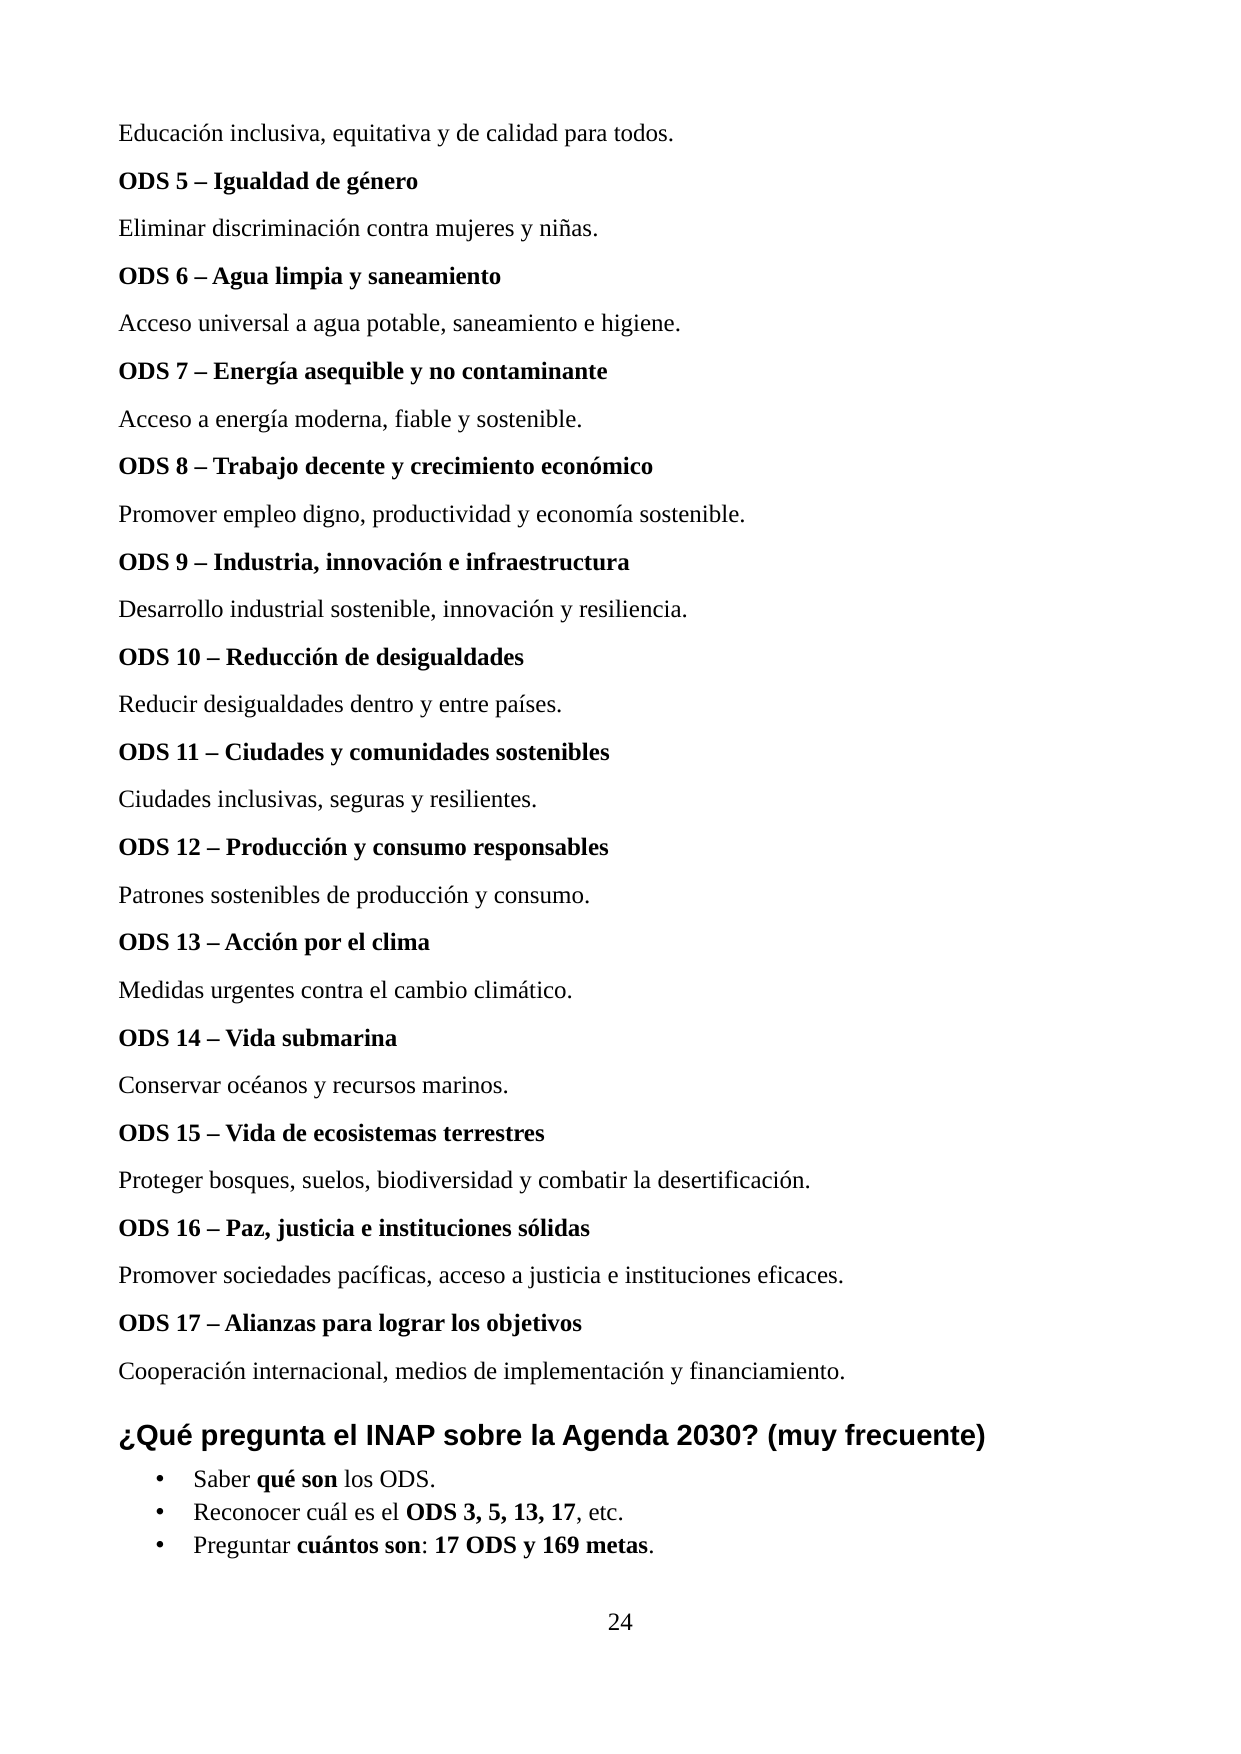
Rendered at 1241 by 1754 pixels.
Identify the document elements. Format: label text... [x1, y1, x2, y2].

text ODS 6 – Agua limpia y saneamiento [118, 261, 1122, 290]
text ODS 7 – Energía asequible y no contaminante [118, 356, 1122, 385]
list Reconocer cuál es el ODS 3, 5, 13, 17, etc. [156, 1497, 1122, 1526]
text Acceso a energía moderna, fiable y sostenible. [118, 404, 1122, 432]
text Reducir desigualdades dentro y entre países. [118, 689, 1122, 718]
text Cooperación internacional, medios de implementación y financiamiento. [118, 1356, 1122, 1384]
text ODS 12 – Producción y consumo responsables [118, 832, 1122, 861]
text ODS 17 – Alianzas para lograr los objetivos [118, 1308, 1122, 1337]
text Educación inclusiva, equitativa y de calidad para todos. [118, 118, 1122, 147]
text Acceso universal a agua potable, saneamiento e higiene. [118, 308, 1122, 337]
list Preguntar cuántos son: 17 ODS y 169 metas. [156, 1530, 1122, 1559]
text Ciudades inclusivas, seguras y resilientes. [118, 784, 1122, 813]
text ODS 13 – Acción por el clima [118, 927, 1122, 956]
text ODS 8 – Trabajo decente y crecimiento económico [118, 451, 1122, 480]
text Patrones sostenibles de producción y consumo. [118, 880, 1122, 908]
text Promover empleo digno, productividad y economía sostenible. [118, 499, 1122, 528]
text Promover sociedades pacíficas, acceso a justicia e instituciones eficaces. [118, 1261, 1122, 1289]
text Desarrollo industrial sostenible, innovación y resiliencia. [118, 594, 1122, 623]
list Saber qué son los ODS. [156, 1464, 1122, 1493]
text ODS 14 – Vida submarina [118, 1023, 1122, 1051]
text Proteger bosques, suelos, biodiversidad y combatir la desertificación. [118, 1165, 1122, 1194]
text ODS 11 – Ciudades y comunidades sostenibles [118, 737, 1122, 766]
text ODS 15 – Vida de ecosistemas terrestres [118, 1118, 1122, 1147]
text Conservar océanos y recursos marinos. [118, 1070, 1122, 1099]
text ODS 5 – Igualdad de género [118, 166, 1122, 194]
text Medidas urgentes contra el cambio climático. [118, 975, 1122, 1004]
text ODS 9 – Industria, innovación e infraestructura [118, 547, 1122, 575]
text Eliminar discriminación contra mujeres y niñas. [118, 213, 1122, 242]
subtitle ¿Qué pregunta el INAP sobre la Agenda 2030? (muy frecuente) [118, 1418, 1122, 1452]
text ODS 16 – Paz, justicia e instituciones sólidas [118, 1213, 1122, 1242]
text ODS 10 – Reducción de desigualdades [118, 642, 1122, 671]
